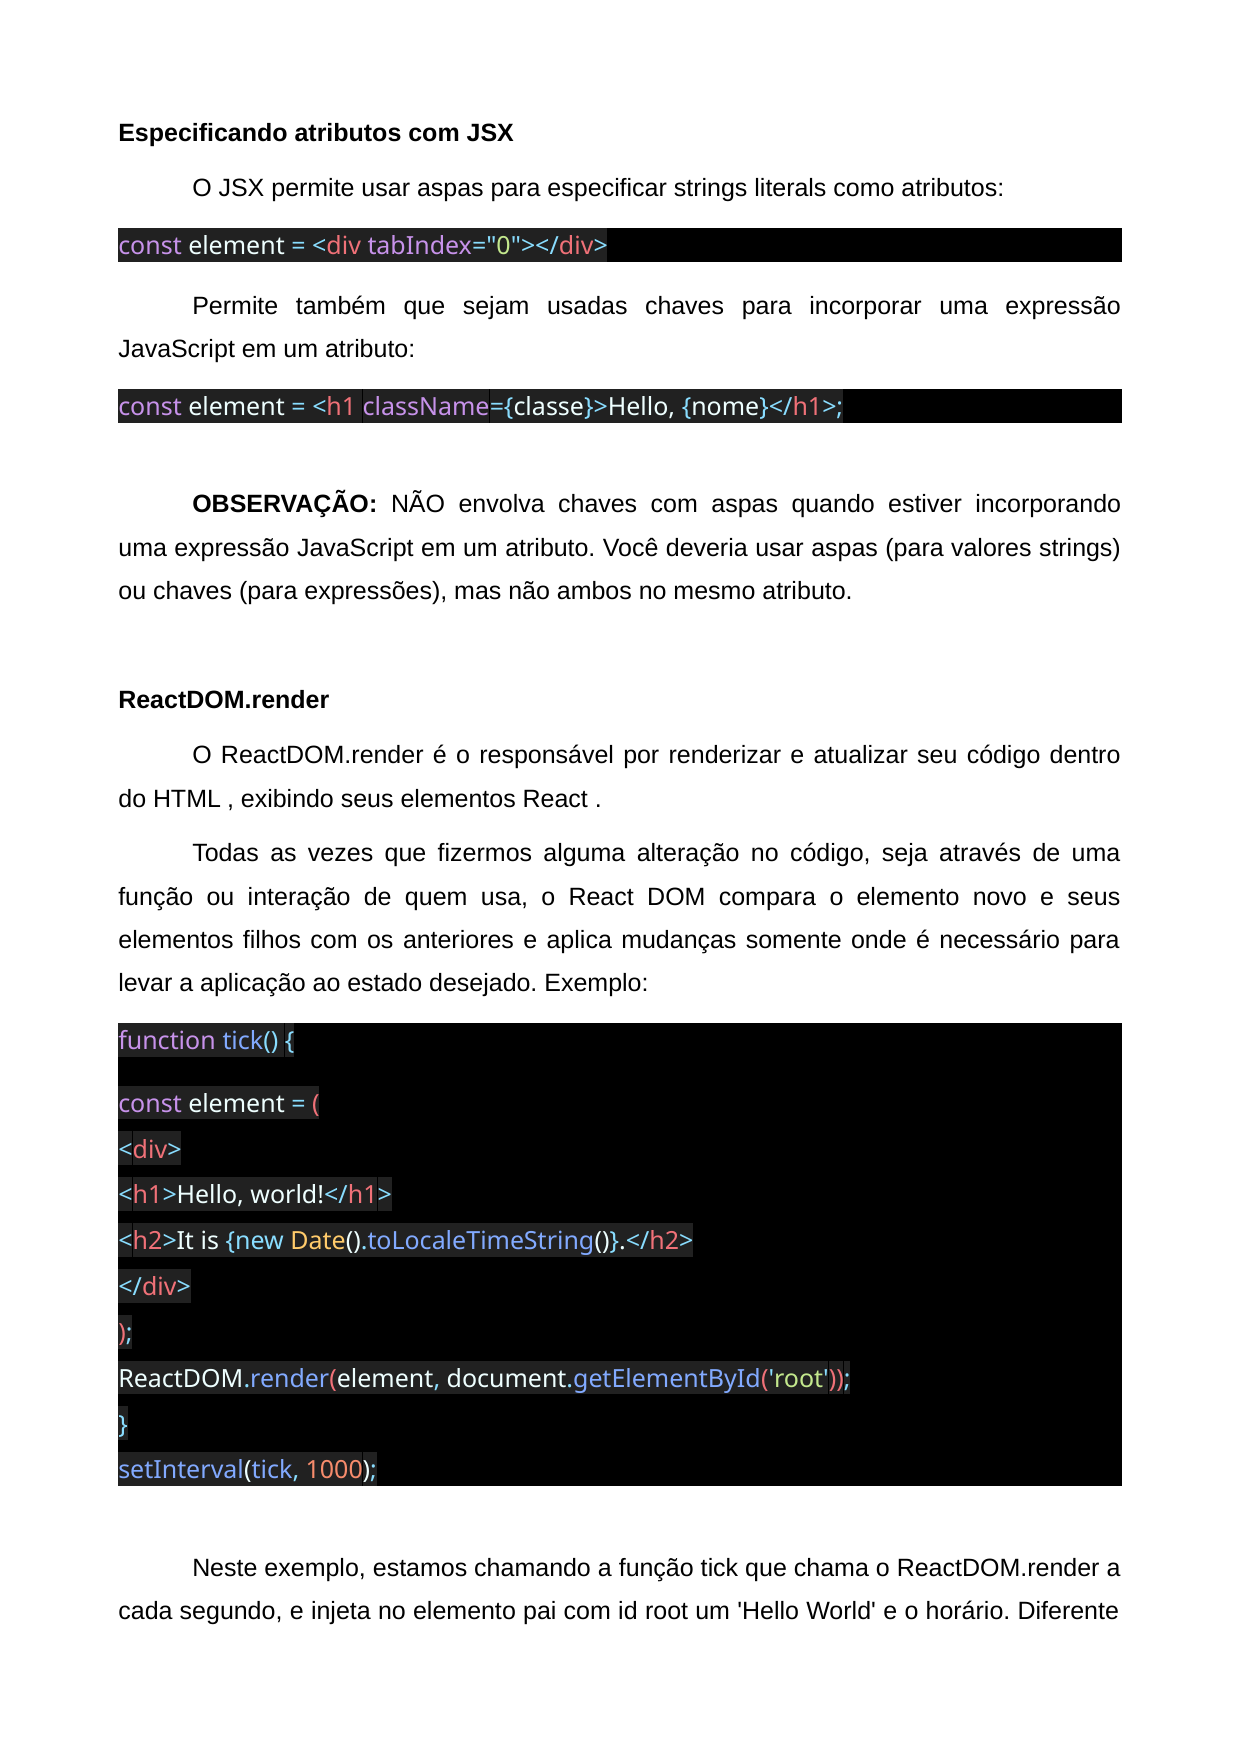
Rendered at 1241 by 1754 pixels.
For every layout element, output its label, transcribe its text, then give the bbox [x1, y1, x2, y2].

text setInterval(tick, 1000); [118, 1452, 1122, 1486]
text } [118, 1406, 1122, 1440]
text function tick() { [118, 1023, 1122, 1057]
subtitle ReactDOM.render [118, 686, 1122, 714]
text const element = <h1 className={classe}>Hello, {nome}</h1>; [118, 389, 1122, 423]
text const element = ( [118, 1086, 1122, 1119]
text O JSX permite usar aspas para especificar strings literals como atributos: [118, 173, 1122, 202]
text Todas as vezes que fizermos alguma alteração no código, seja através de uma função ou interação de quem usa, o React DOM compara o elemento novo e seus elementos filhos com os anteriores e aplica mudanças somente onde é necessário para levar a aplicação ao estado desejado. Exemplo: [118, 838, 1122, 997]
text const element = <div tabIndex="0"></div> [118, 228, 1122, 262]
text O ReactDOM.render é o responsável por renderizar e atualizar seu código dentro do HTML , exibindo seus elementos React . [118, 740, 1122, 812]
text Permite também que sejam usadas chaves para incorporar uma expressão JavaScript em um atributo: [118, 291, 1122, 363]
text <h2>It is {new Date().toLocaleTimeString()}.</h2> [118, 1223, 1122, 1257]
subtitle OBSERVAÇÃO: NÃO envolva chaves com aspas quando estiver incorporando uma expressão JavaScript em um atributo. Você deveria usar aspas (para valores strings) ou chaves (para expressões), mas não ambos no mesmo atributo. [118, 489, 1122, 604]
text <div> [118, 1131, 1122, 1165]
text Neste exemplo, estamos chamando a função tick que chama o ReactDOM.render a cada segundo, e injeta no elemento pai com id root um 'Hello World' e o horário. Diferente [118, 1553, 1122, 1625]
text </div> [118, 1269, 1122, 1303]
subtitle Especificando atributos com JSX [118, 118, 1122, 147]
text ); [118, 1315, 1122, 1349]
text <h1>Hello, world!</h1> [118, 1177, 1122, 1211]
text ReactDOM.render(element, document.getElementById('root')); [118, 1361, 1122, 1394]
